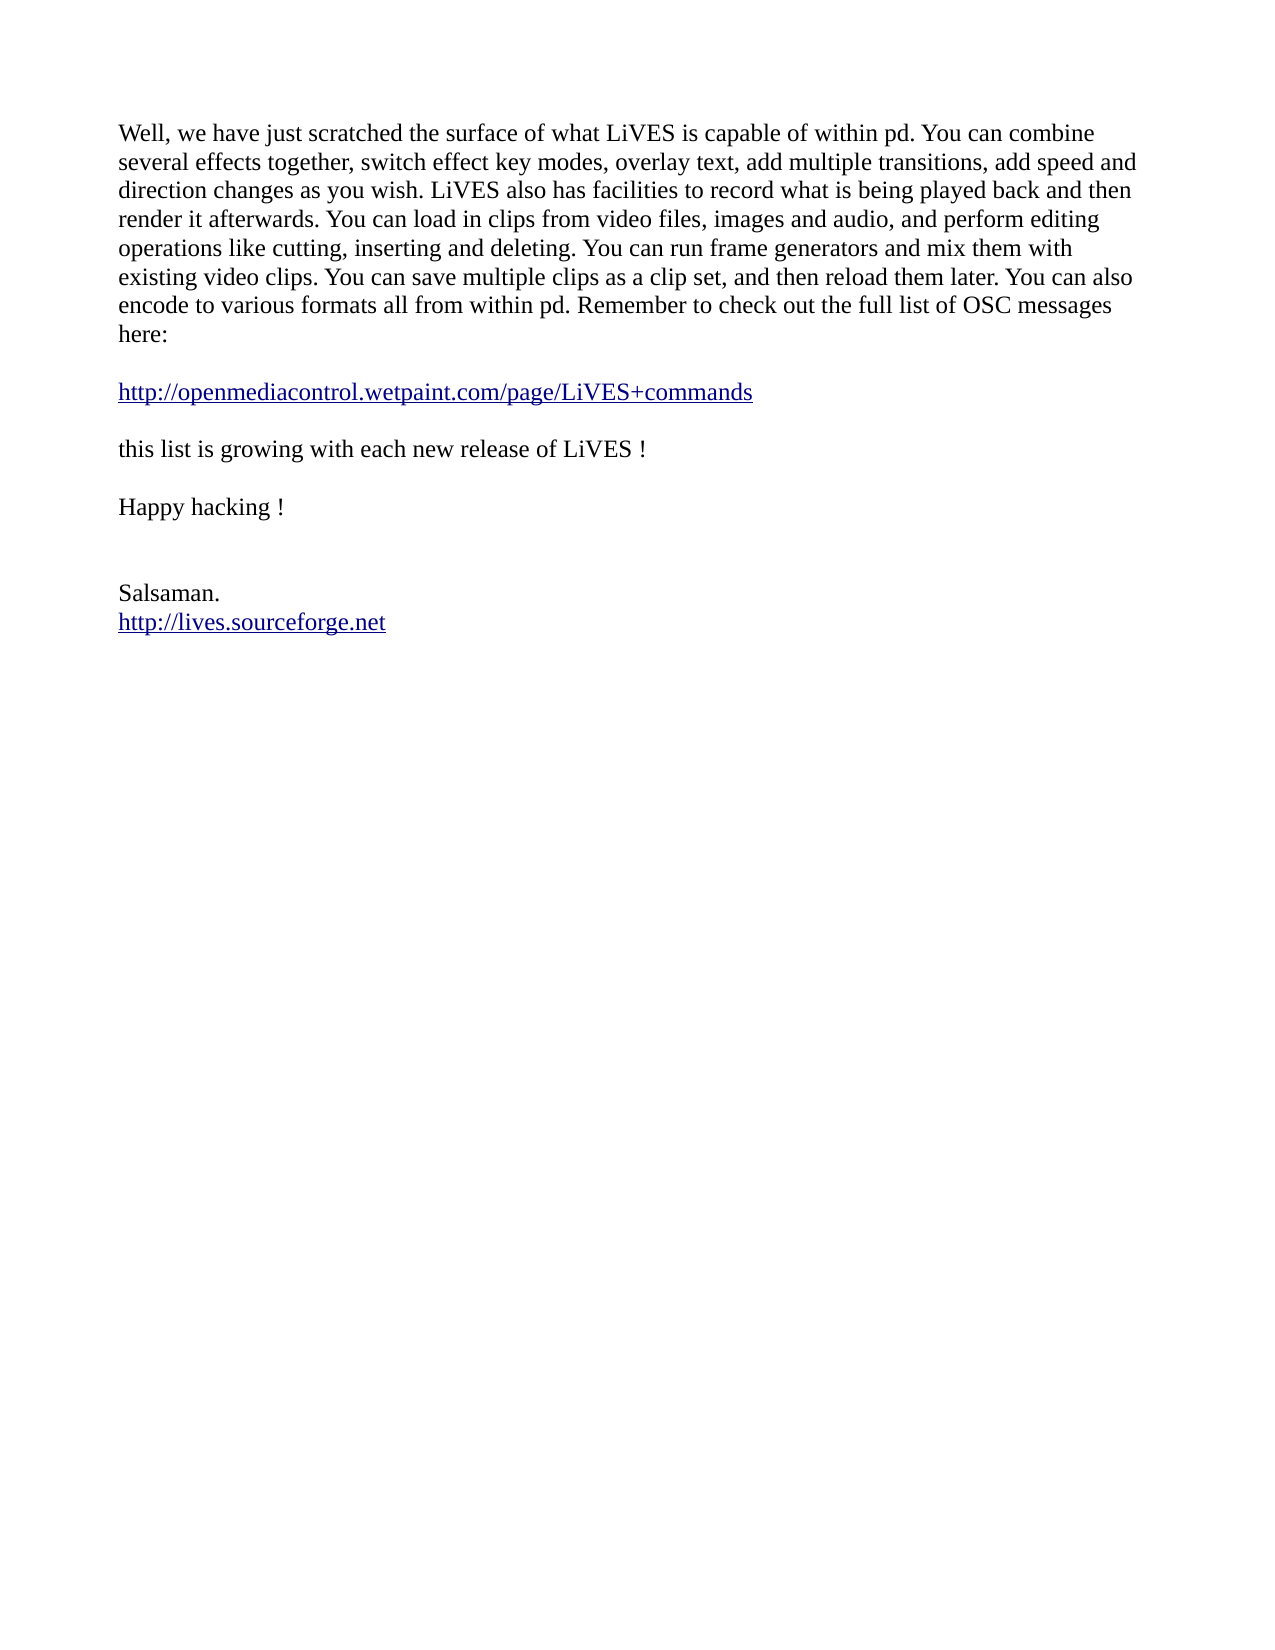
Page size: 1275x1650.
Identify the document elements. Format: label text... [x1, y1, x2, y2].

text http://openmediacontrol.wetpaint.com/page/LiVES+commands [118, 377, 1157, 406]
text Well, we have just scratched the surface of what LiVES is capable of within pd. You can combine several effects together, switch effect key modes, overlay text, add multiple transitions, add speed and direction changes as you wish. LiVES also has facilities to record what is being played back and then render it afterwards. You can load in clips from video files, images and audio, and perform editing operations like cutting, inserting and deleting. You can run frame generators and mix them with existing video clips. You can save multiple clips as a clip set, and then reload them later. You can also encode to various formats all from within pd. Remember to check out the full list of OSC messages here: [118, 118, 1157, 348]
text Happy hacking ! [118, 492, 1157, 521]
text Salsaman. [118, 578, 1157, 607]
text http://lives.sourceforge.net [118, 607, 1157, 636]
text this list is growing with each new release of LiVES ! [118, 434, 1157, 463]
